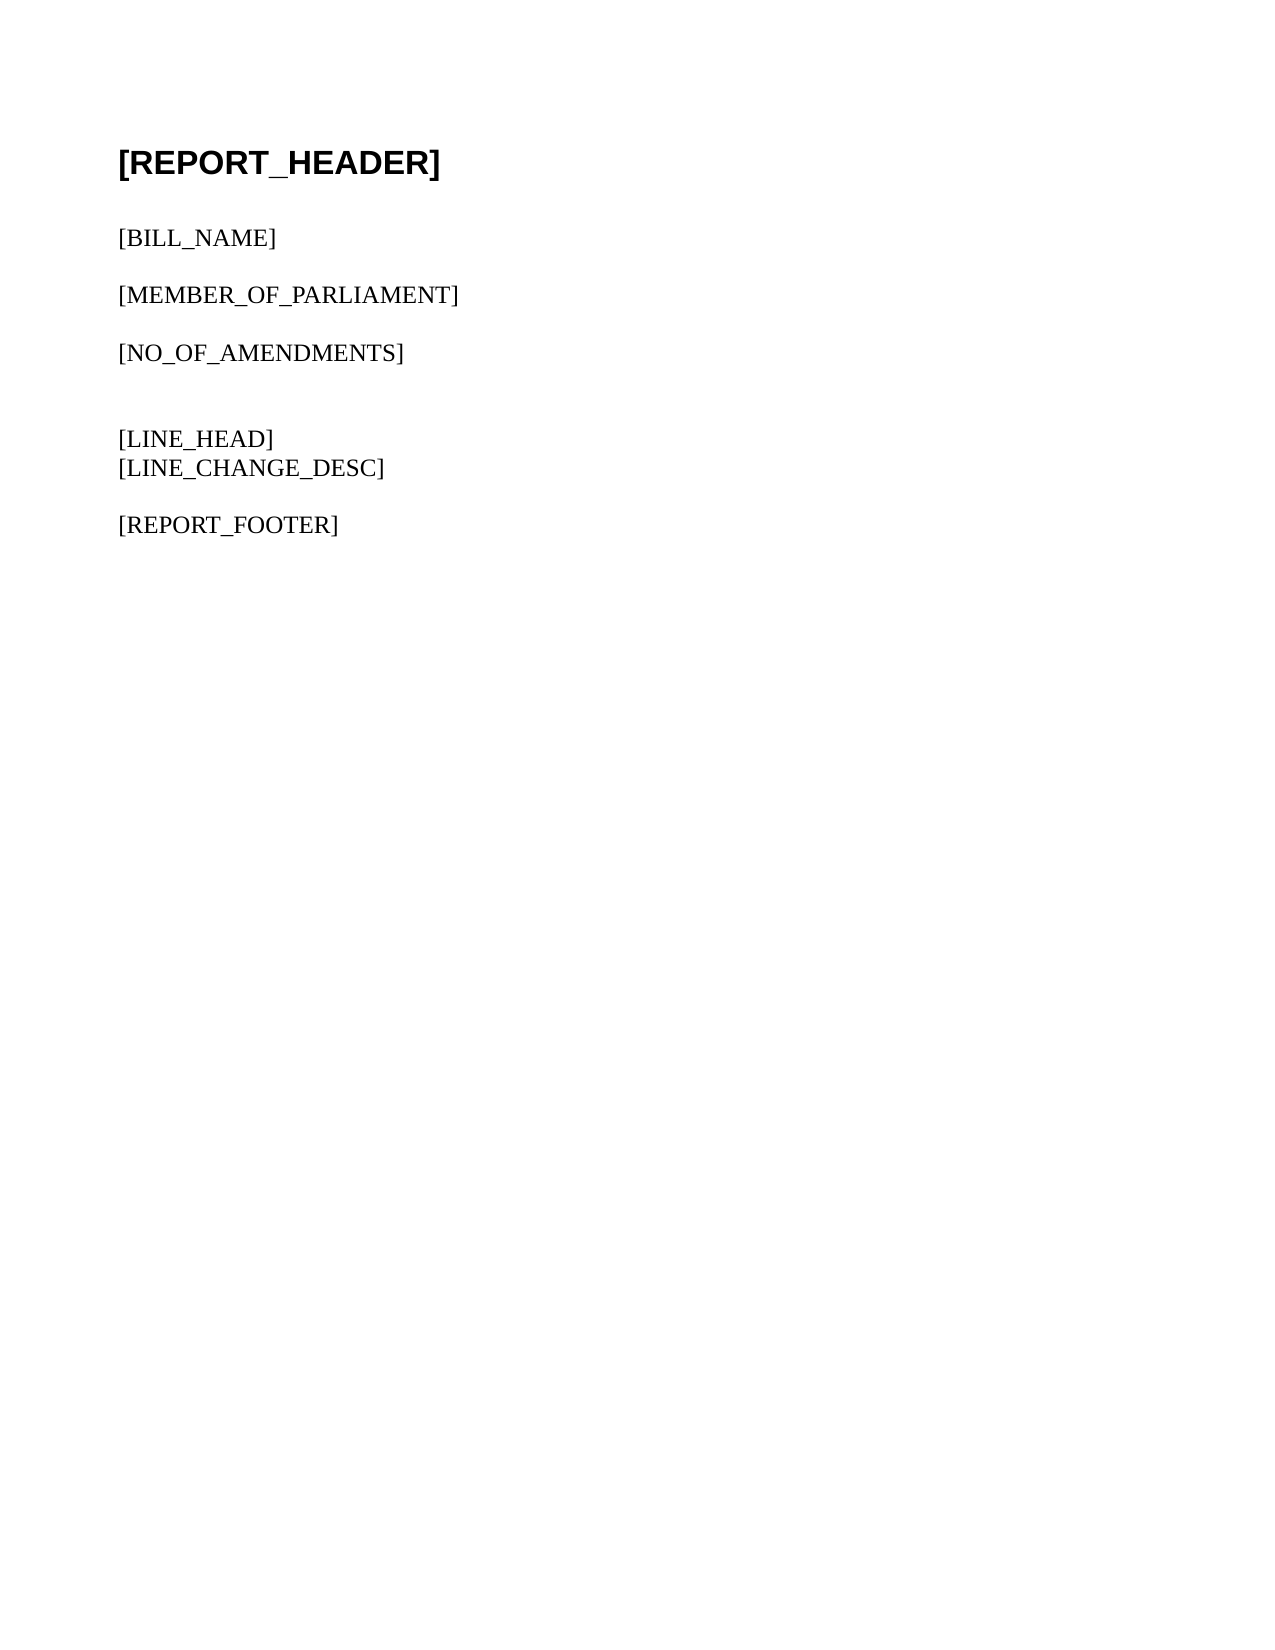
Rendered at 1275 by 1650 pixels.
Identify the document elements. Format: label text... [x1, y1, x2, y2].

subtitle [REPORT_HEADER] [118, 143, 1157, 182]
text [NO_OF_AMENDMENTS] [118, 338, 1157, 367]
text [MEMBER_OF_PARLIAMENT] [118, 281, 1157, 309]
text [LINE_CHANGE_DESC] [118, 453, 1157, 482]
text [BILL_NAME] [118, 223, 1157, 252]
text [REPORT_FOOTER] [118, 511, 1157, 539]
text [LINE_HEAD] [118, 424, 1157, 453]
